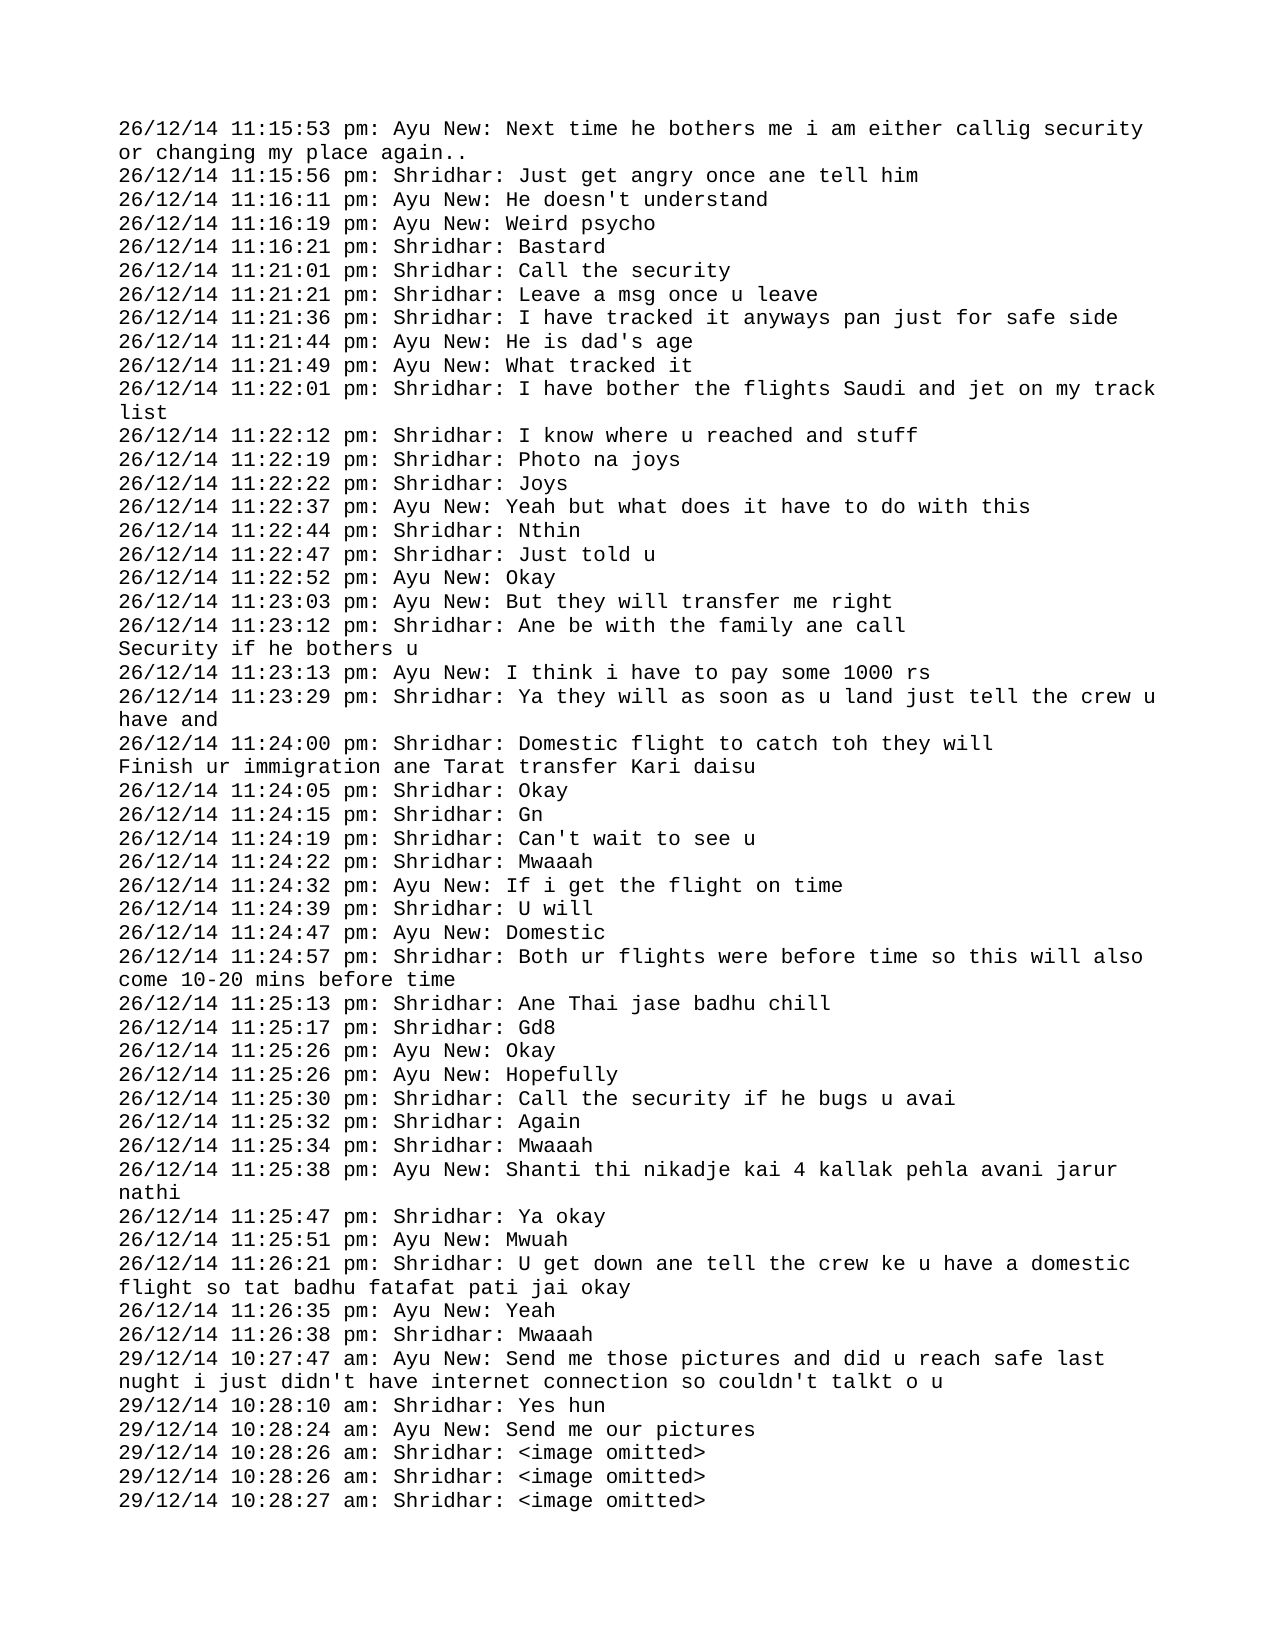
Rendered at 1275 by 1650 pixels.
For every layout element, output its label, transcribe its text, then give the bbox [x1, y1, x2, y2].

text 26/12/14 11:21:44 pm: Ayu New: He is dad's age [118, 331, 1157, 354]
text 26/12/14 11:25:47 pm: Shridhar: Ya okay [118, 1206, 1157, 1229]
text 26/12/14 11:22:22 pm: Shridhar: Joys [118, 473, 1157, 496]
text 26/12/14 11:21:49 pm: Ayu New: What tracked it [118, 354, 1157, 378]
text 26/12/14 11:25:26 pm: Ayu New: Okay [118, 1040, 1157, 1064]
text 26/12/14 11:15:56 pm: Shridhar: Just get angry once ane tell him [118, 165, 1157, 189]
text 26/12/14 11:25:32 pm: Shridhar: Again [118, 1111, 1157, 1135]
text Finish ur immigration ane Tarat transfer Kari daisu [118, 757, 1157, 780]
text 29/12/14 10:28:26 am: Shridhar: <image omitted> [118, 1466, 1157, 1489]
text 26/12/14 11:24:22 pm: Shridhar: Mwaaah [118, 851, 1157, 875]
text 26/12/14 11:22:44 pm: Shridhar: Nthin [118, 520, 1157, 544]
text 26/12/14 11:23:13 pm: Ayu New: I think i have to pay some 1000 rs [118, 662, 1157, 686]
text 26/12/14 11:24:05 pm: Shridhar: Okay [118, 780, 1157, 804]
text 26/12/14 11:24:57 pm: Shridhar: Both ur flights were before time so this will also come 10-20 mins before time [118, 946, 1157, 993]
text 26/12/14 11:24:19 pm: Shridhar: Can't wait to see u [118, 827, 1157, 851]
text 26/12/14 11:21:36 pm: Shridhar: I have tracked it anyways pan just for safe side [118, 307, 1157, 331]
text 26/12/14 11:25:17 pm: Shridhar: Gd8 [118, 1017, 1157, 1040]
text 26/12/14 11:22:52 pm: Ayu New: Okay [118, 567, 1157, 591]
text 26/12/14 11:22:19 pm: Shridhar: Photo na joys [118, 449, 1157, 473]
text 26/12/14 11:24:15 pm: Shridhar: Gn [118, 804, 1157, 827]
text 29/12/14 10:27:47 am: Ayu New: Send me those pictures and did u reach safe last nught i just didn't have internet connection so couldn't talkt o u [118, 1348, 1157, 1395]
text 26/12/14 11:21:21 pm: Shridhar: Leave a msg once u leave [118, 284, 1157, 307]
text 26/12/14 11:24:39 pm: Shridhar: U will [118, 898, 1157, 922]
text 29/12/14 10:28:26 am: Shridhar: <image omitted> [118, 1442, 1157, 1466]
text 26/12/14 11:25:34 pm: Shridhar: Mwaaah [118, 1135, 1157, 1158]
text 26/12/14 11:25:30 pm: Shridhar: Call the security if he bugs u avai [118, 1088, 1157, 1111]
text 26/12/14 11:25:38 pm: Ayu New: Shanti thi nikadje kai 4 kallak pehla avani jarur nathi [118, 1158, 1157, 1206]
text 26/12/14 11:22:47 pm: Shridhar: Just told u [118, 544, 1157, 567]
text 29/12/14 10:28:24 am: Ayu New: Send me our pictures [118, 1419, 1157, 1442]
text 26/12/14 11:23:12 pm: Shridhar: Ane be with the family ane call [118, 615, 1157, 638]
text 26/12/14 11:24:47 pm: Ayu New: Domestic [118, 922, 1157, 946]
text 26/12/14 11:22:12 pm: Shridhar: I know where u reached and stuff [118, 426, 1157, 449]
text 26/12/14 11:16:11 pm: Ayu New: He doesn't understand [118, 189, 1157, 213]
text 26/12/14 11:26:38 pm: Shridhar: Mwaaah [118, 1324, 1157, 1348]
text 26/12/14 11:23:29 pm: Shridhar: Ya they will as soon as u land just tell the crew u have and [118, 686, 1157, 733]
text 26/12/14 11:25:26 pm: Ayu New: Hopefully [118, 1064, 1157, 1088]
text 26/12/14 11:16:19 pm: Ayu New: Weird psycho [118, 213, 1157, 236]
text 26/12/14 11:23:03 pm: Ayu New: But they will transfer me right [118, 591, 1157, 615]
text 29/12/14 10:28:10 am: Shridhar: Yes hun [118, 1395, 1157, 1419]
text 26/12/14 11:21:01 pm: Shridhar: Call the security [118, 260, 1157, 284]
text Security if he bothers u [118, 638, 1157, 662]
text 26/12/14 11:25:51 pm: Ayu New: Mwuah [118, 1229, 1157, 1253]
text 26/12/14 11:25:13 pm: Shridhar: Ane Thai jase badhu chill [118, 993, 1157, 1017]
text 26/12/14 11:16:21 pm: Shridhar: Bastard [118, 236, 1157, 260]
text 26/12/14 11:24:00 pm: Shridhar: Domestic flight to catch toh they will [118, 733, 1157, 757]
text 26/12/14 11:15:53 pm: Ayu New: Next time he bothers me i am either callig security or changing my place again.. [118, 118, 1157, 165]
text 26/12/14 11:24:32 pm: Ayu New: If i get the flight on time [118, 875, 1157, 898]
text 26/12/14 11:26:21 pm: Shridhar: U get down ane tell the crew ke u have a domestic flight so tat badhu fatafat pati jai okay [118, 1253, 1157, 1300]
text 26/12/14 11:26:35 pm: Ayu New: Yeah [118, 1300, 1157, 1324]
text 29/12/14 10:28:27 am: Shridhar: <image omitted> [118, 1489, 1157, 1513]
text 26/12/14 11:22:01 pm: Shridhar: I have bother the flights Saudi and jet on my track list [118, 378, 1157, 426]
text 26/12/14 11:22:37 pm: Ayu New: Yeah but what does it have to do with this [118, 496, 1157, 520]
